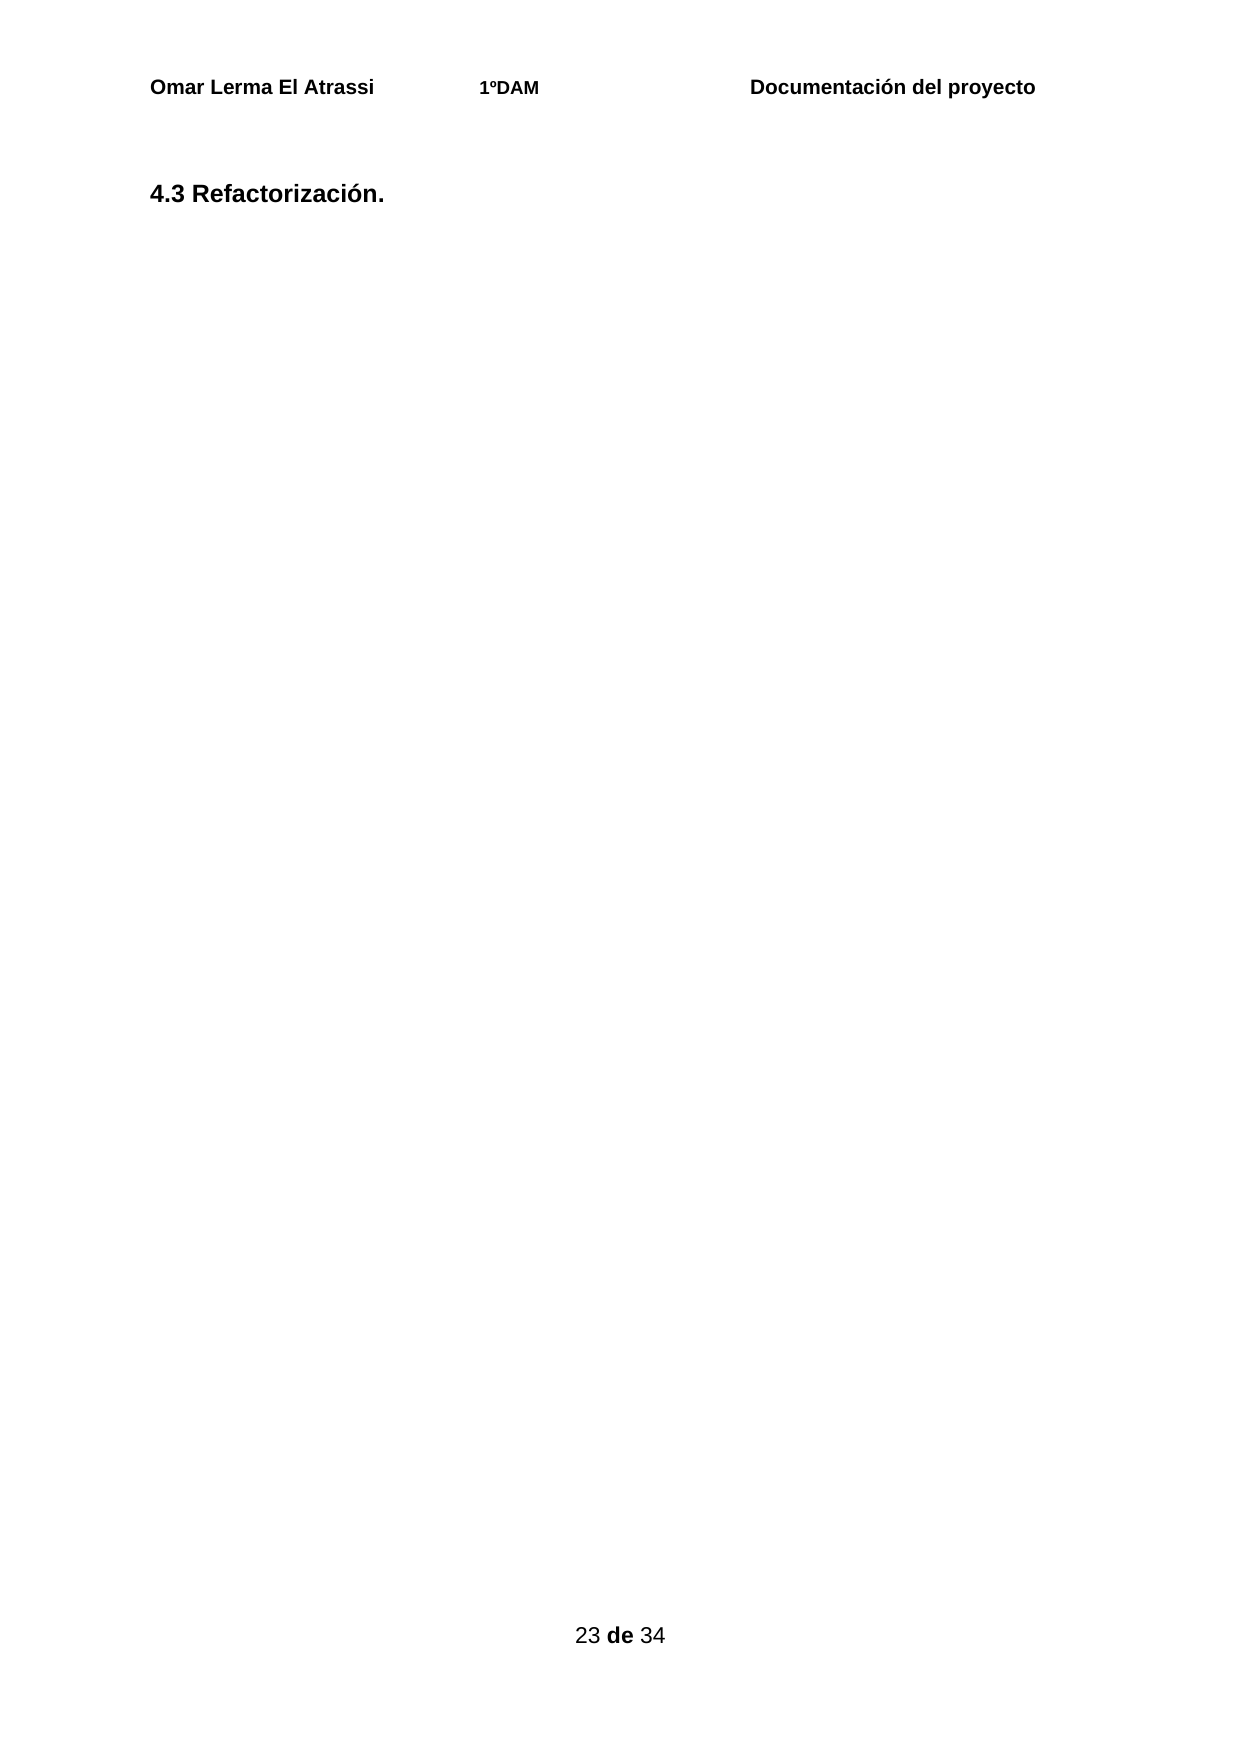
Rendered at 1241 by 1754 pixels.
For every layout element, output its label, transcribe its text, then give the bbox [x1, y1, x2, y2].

subtitle 4.3 Refactorización. [150, 179, 1090, 208]
